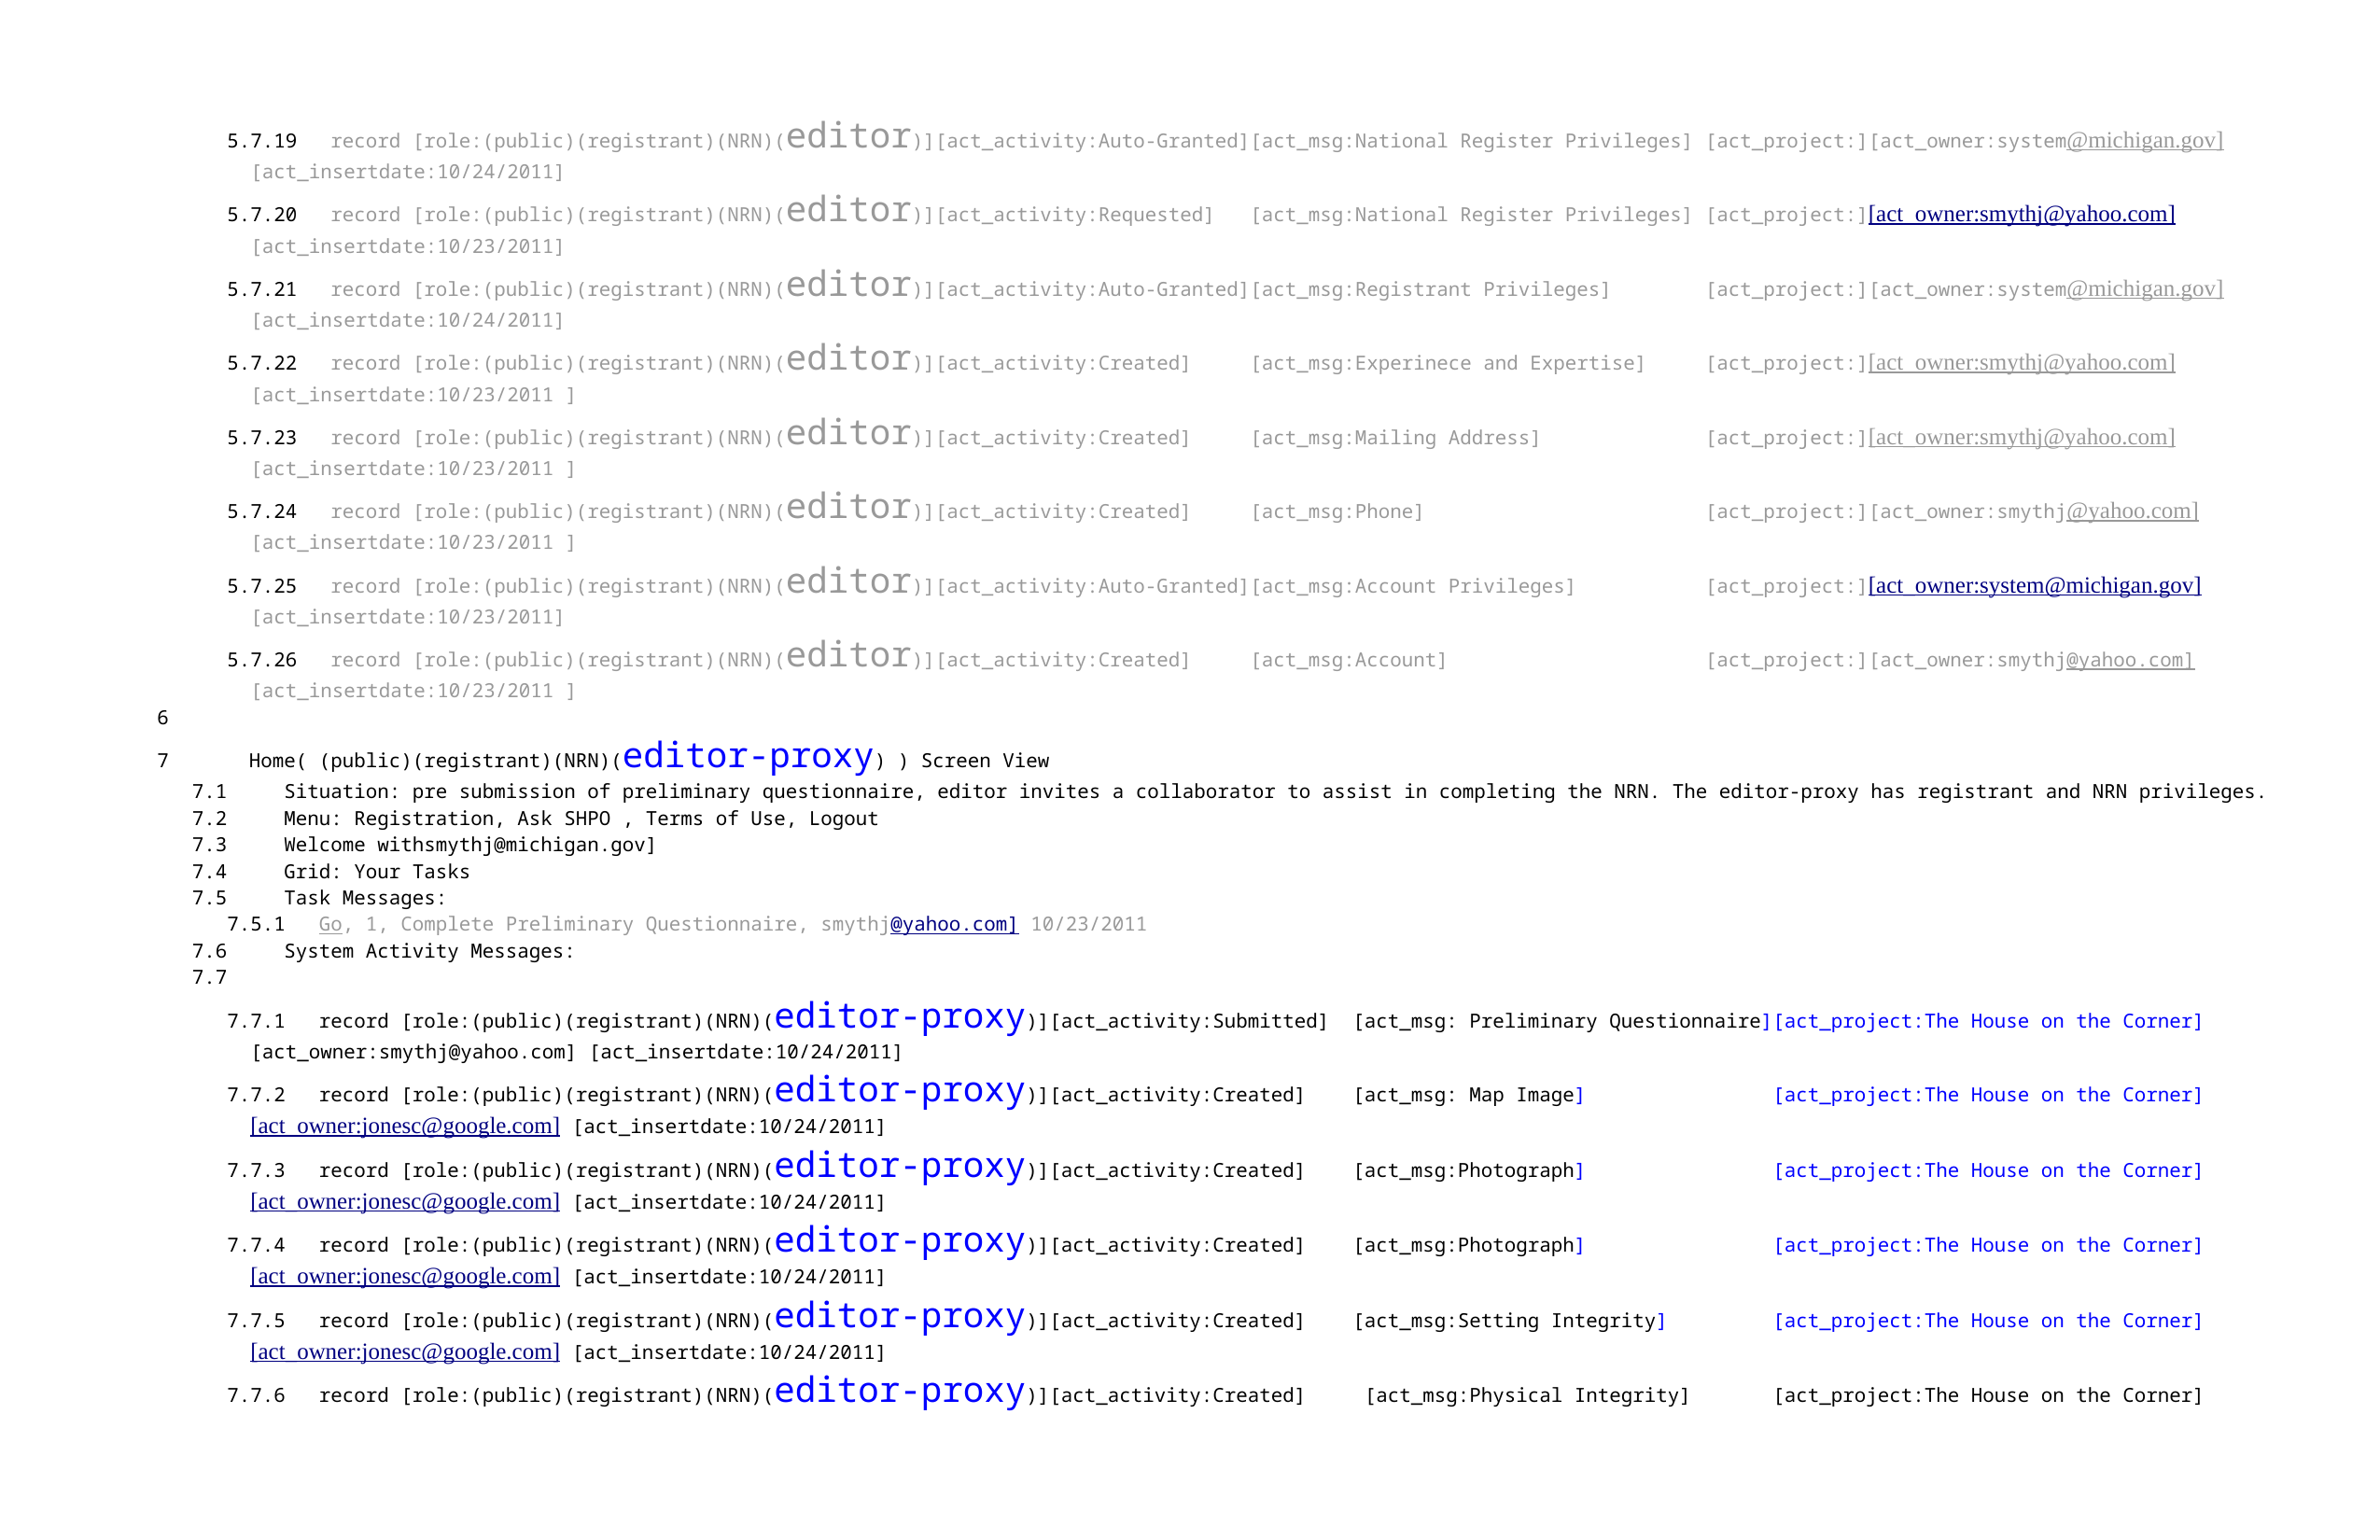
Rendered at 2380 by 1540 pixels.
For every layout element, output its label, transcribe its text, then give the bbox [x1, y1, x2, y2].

list record [role:(public)(registrant)(NRN)(editor-proxy)][act_activity:Created] [act_msg:Photograph] [act_project:The House on the Corner] [act_owner:jonesc@google.com] [act_insertdate:10/24/2011] [216, 1140, 2270, 1214]
list record [role:(public)(registrant)(NRN)(editor-proxy)][act_activity:Created] [act_msg:Photograph] [act_project:The House on the Corner] [act_owner:jonesc@google.com] [act_insertdate:10/24/2011] [216, 1214, 2270, 1290]
list Welcome withsmythj@michigan.gov] [180, 831, 2270, 858]
list record [role:(public)(registrant)(NRN)(editor)][act_activity:Auto-Granted][act_msg:Account Privileges] [act_project:][act_owner:system@michigan.gov] [act_insertdate:10/23/2011] [216, 555, 2270, 629]
list Situation: pre submission of preliminary questionnaire, editor invites a collaborator to assist in completing the NRN. The editor-proxy has registrant and NRN privileges. [180, 777, 2270, 805]
list record [role:(public)(registrant)(NRN)(editor)][act_activity:Created] [act_msg:Phone] [act_project:][act_owner:smythj@yahoo.com] [act_insertdate:10/23/2011 ] [216, 482, 2270, 555]
list record [role:(public)(registrant)(NRN)(editor)][act_activity:Created] [act_msg:Account] [act_project:][act_owner:smythj@yahoo.com] [act_insertdate:10/23/2011 ] [216, 629, 2270, 704]
list record [role:(public)(registrant)(NRN)(editor-proxy)][act_activity:Created] [act_msg:Physical Integrity] [act_project:The House on the Corner] [216, 1365, 2270, 1412]
list record [role:(public)(registrant)(NRN)(editor)][act_activity:Auto-Granted][act_msg:Registrant Privileges] [act_project:][act_owner:system@michigan.gov] [act_insertdate:10/24/2011] [216, 259, 2270, 333]
list record [role:(public)(registrant)(NRN)(editor-proxy)][act_activity:Created] [act_msg: Map Image] [act_project:The House on the Corner] [act_owner:jonesc@google.com] [act_insertdate:10/24/2011] [216, 1064, 2270, 1140]
list record [role:(public)(registrant)(NRN)(editor)][act_activity:Created] [act_msg:Mailing Address] [act_project:][act_owner:smythj@yahoo.com] [act_insertdate:10/23/2011 ] [216, 407, 2270, 482]
list record [role:(public)(registrant)(NRN)(editor)][act_activity:Created] [act_msg:Experinece and Expertise] [act_project:][act_owner:smythj@yahoo.com] [act_insertdate:10/23/2011 ] [216, 333, 2270, 407]
list Grid: Your Tasks [180, 858, 2270, 884]
list Task Messages: [180, 884, 2270, 911]
list record [role:(public)(registrant)(NRN)(editor)][act_activity:Auto-Granted][act_msg:National Register Privileges] [act_project:][act_owner:system@michigan.gov] [act_insertdate:10/24/2011] [216, 110, 2270, 185]
list Go, 1, Complete Preliminary Questionnaire, smythj@yahoo.com] 10/23/2011 [216, 911, 2270, 937]
list record [role:(public)(registrant)(NRN)(editor)][act_activity:Requested] [act_msg:National Register Privileges] [act_project:][act_owner:smythj@yahoo.com] [act_insertdate:10/23/2011] [216, 185, 2270, 259]
list System Activity Messages: [180, 937, 2270, 963]
list record [role:(public)(registrant)(NRN)(editor-proxy)][act_activity:Submitted] [act_msg: Preliminary Questionnaire][act_project:The House on the Corner][act_owner:smythj@yahoo.com] [act_insertdate:10/24/2011] [216, 990, 2270, 1064]
list Menu: Registration, Ask SHPO , Terms of Use, Logout [180, 805, 2270, 831]
list Home( (public)(registrant)(NRN)(editor-proxy) ) Screen View [146, 730, 2270, 777]
list record [role:(public)(registrant)(NRN)(editor-proxy)][act_activity:Created] [act_msg:Setting Integrity] [act_project:The House on the Corner] [act_owner:jonesc@google.com] [act_insertdate:10/24/2011] [216, 1290, 2270, 1365]
